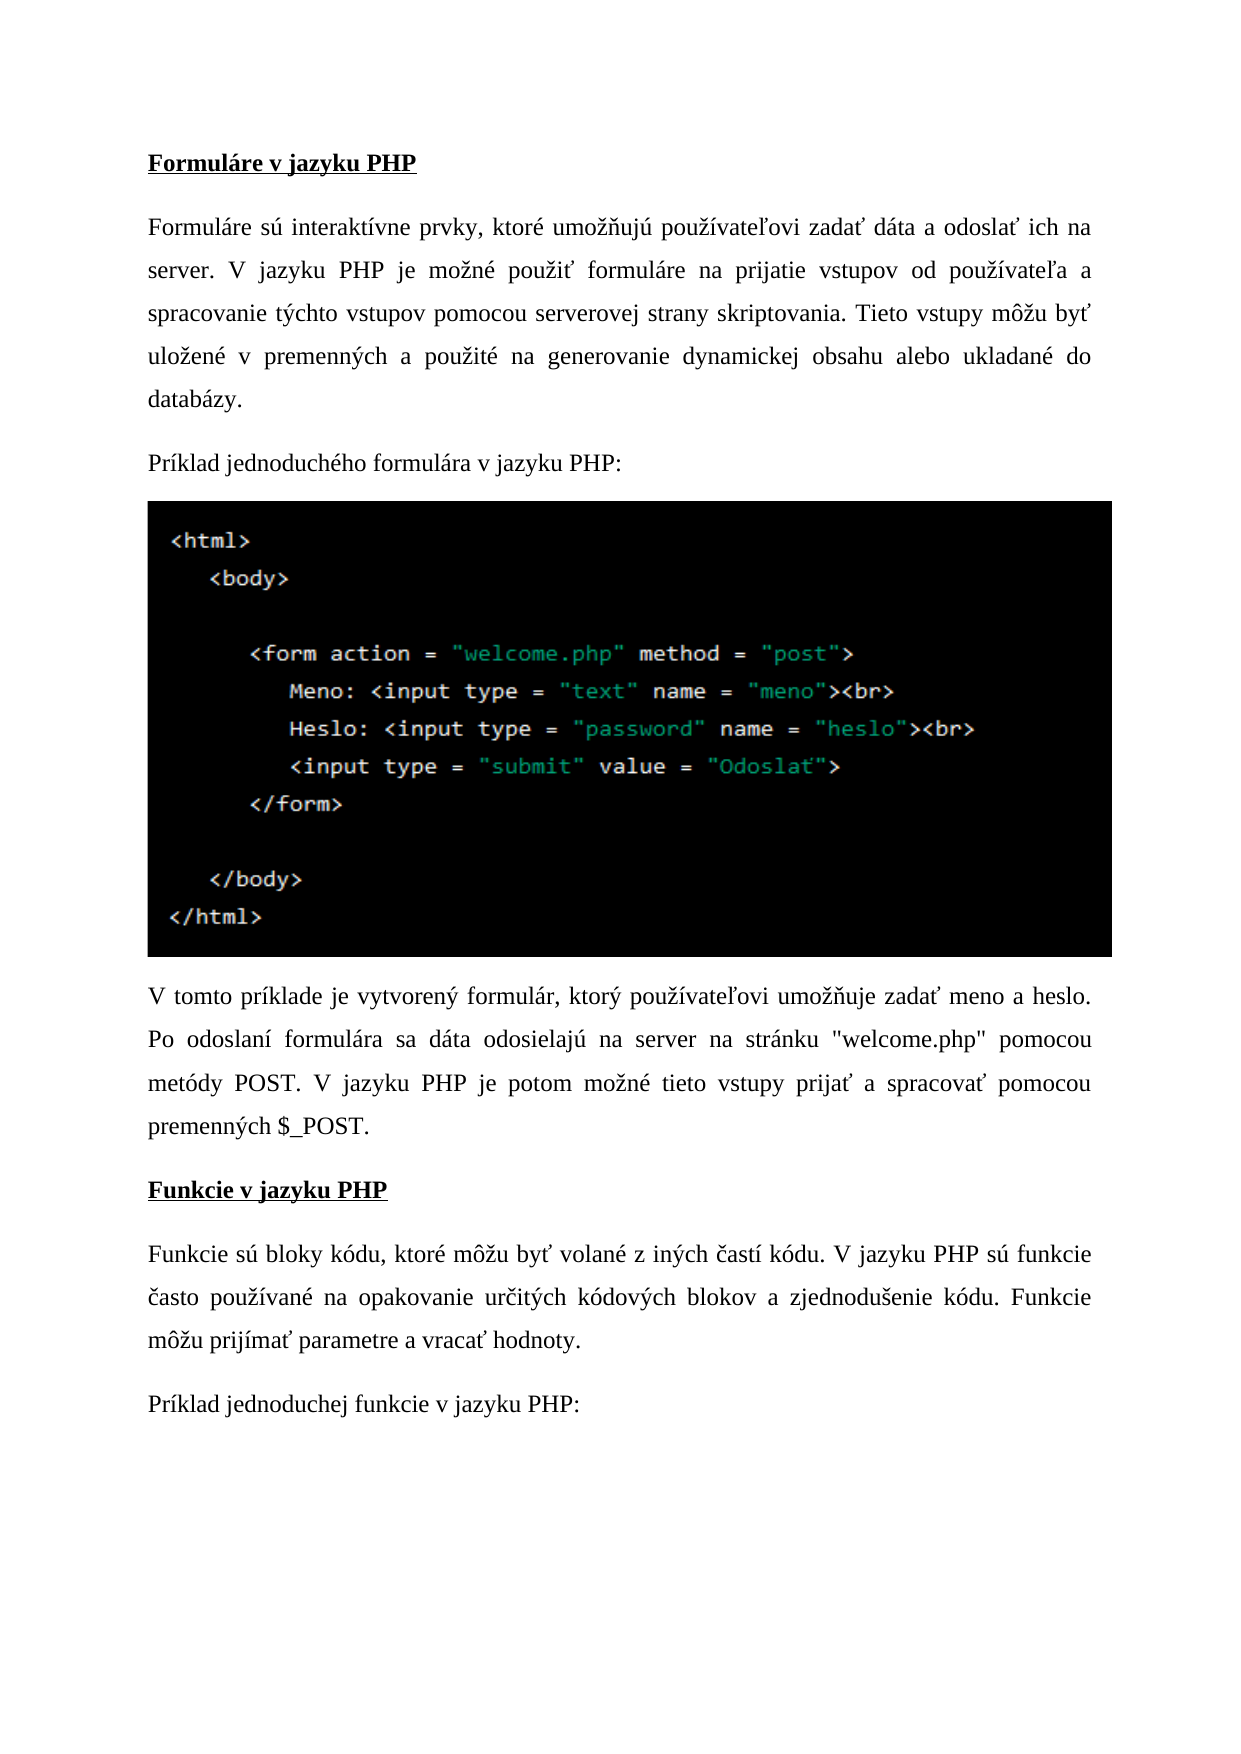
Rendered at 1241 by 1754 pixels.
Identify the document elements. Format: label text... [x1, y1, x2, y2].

text Príklad jednoduchého formulára v jazyku PHP: [148, 448, 1093, 477]
text V tomto príklade je vytvorený formulár, ktorý používateľovi umožňuje zadať meno a heslo. Po odoslaní formulára sa dáta odosielajú na server na stránku "welcome.php" pomocou metódy POST. V jazyku PHP je potom možné tieto vstupy prijať a spracovať pomocou premenných $_POST. [148, 981, 1093, 1139]
subtitle Formuláre v jazyku PHP [148, 148, 1093, 176]
text Formuláre sú interaktívne prvky, ktoré umožňujú používateľovi zadať dáta a odoslať ich na server. V jazyku PHP je možné použiť formuláre na prijatie vstupov od používateľa a spracovanie týchto vstupov pomocou serverovej strany skriptovania. Tieto vstupy môžu byť uložené v premenných a použité na generovanie dynamickej obsahu alebo ukladané do databázy. [148, 212, 1093, 413]
text Príklad jednoduchej funkcie v jazyku PHP: [148, 1389, 1093, 1418]
text Funkcie sú bloky kódu, ktoré môžu byť volané z iných častí kódu. V jazyku PHP sú funkcie často používané na opakovanie určitých kódových blokov a zjednodušenie kódu. Funkcie môžu prijímať parametre a vracať hodnoty. [148, 1239, 1093, 1354]
subtitle Funkcie v jazyku PHP [148, 1175, 1093, 1203]
